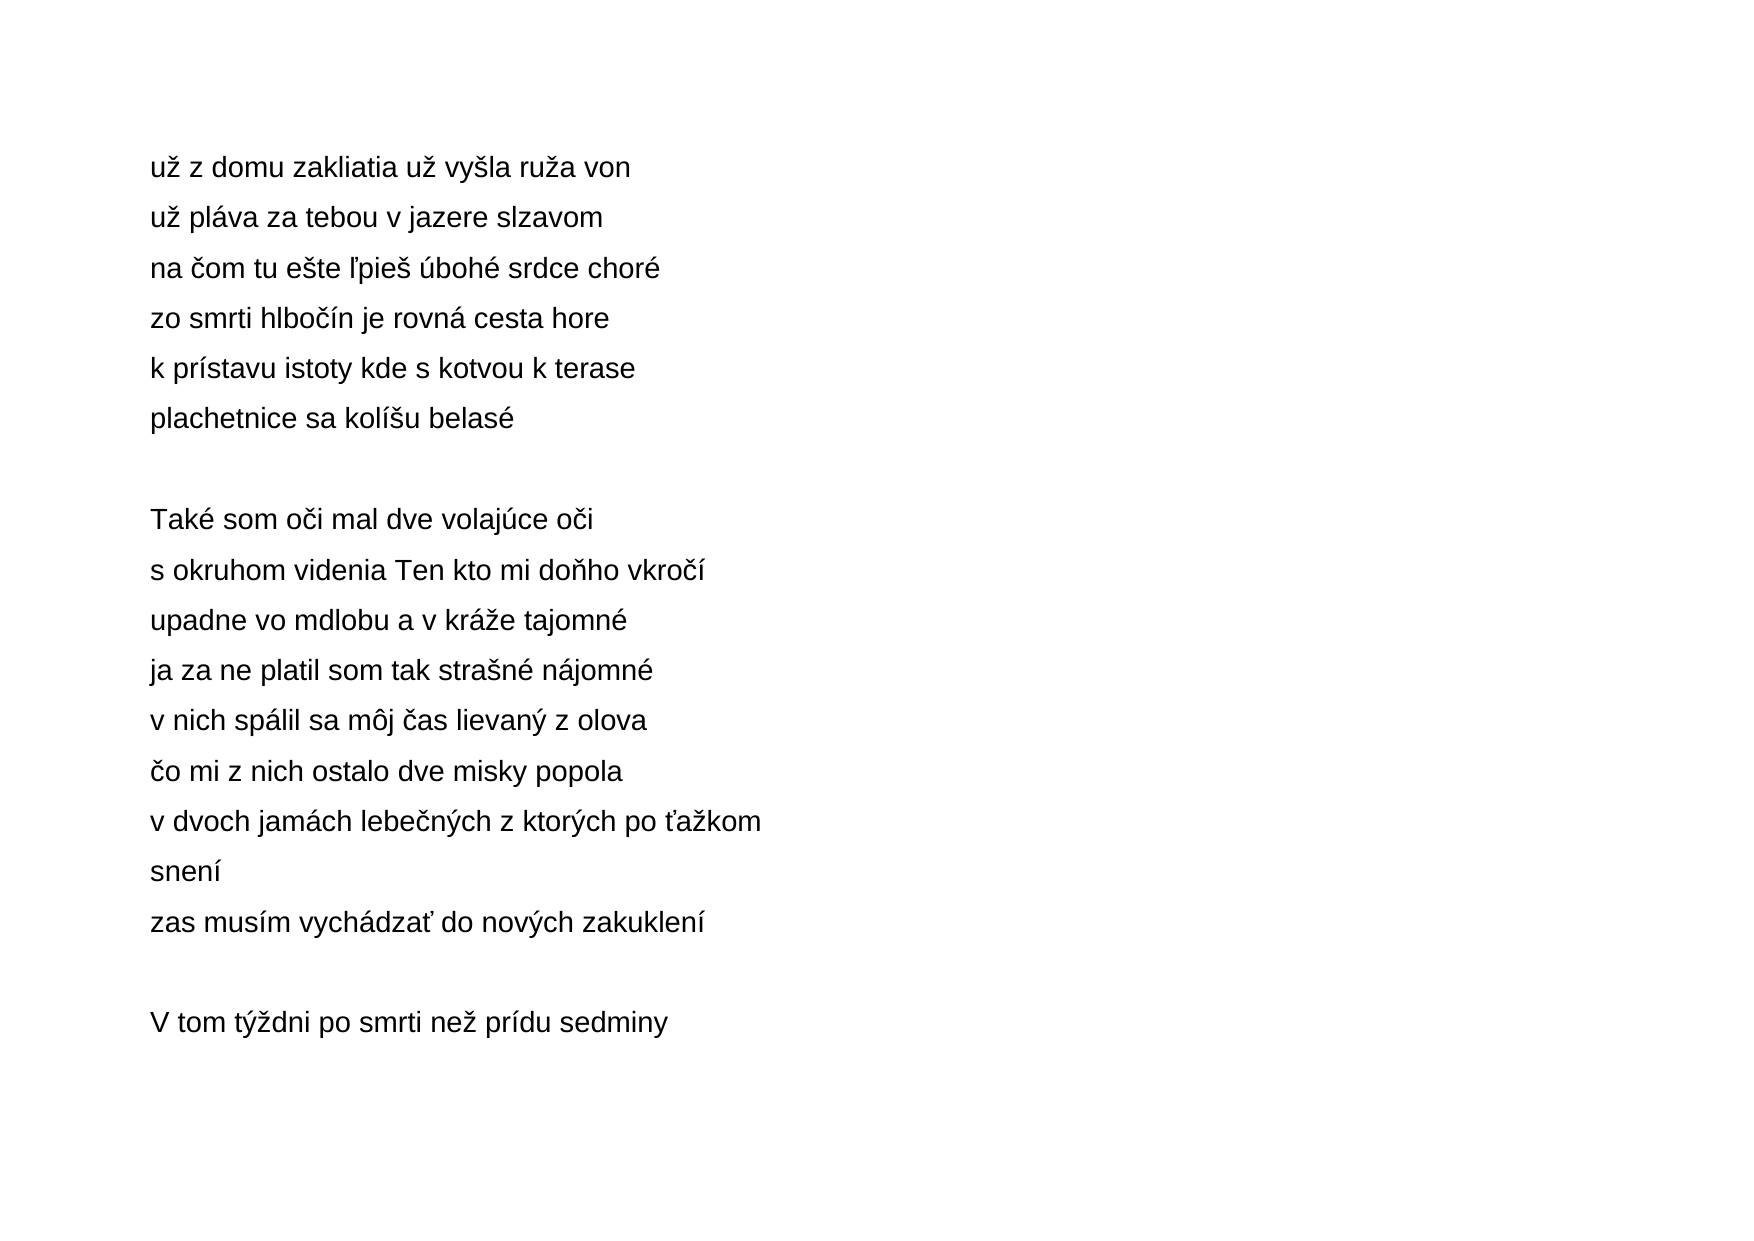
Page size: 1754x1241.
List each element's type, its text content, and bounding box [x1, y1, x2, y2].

text Také som oči mal dve volajúce oči [150, 502, 1242, 536]
text V tom týždni po smrti než prídu sedminy [150, 1005, 1242, 1039]
text v nich spálil sa môj čas lievaný z olova [150, 703, 1242, 737]
text ja za ne platil som tak strašné nájomné [150, 653, 1242, 687]
text čo mi z nich ostalo dve misky popola [150, 754, 1242, 787]
text snení [150, 854, 1242, 888]
text plachetnice sa kolíšu belasé [150, 402, 1242, 435]
text na čom tu ešte ľpieš úbohé srdce choré [150, 251, 1242, 284]
text už z domu zakliatia už vyšla ruža von [150, 150, 1242, 183]
text k prístavu istoty kde s kotvou k terase [150, 351, 1242, 385]
text už pláva za tebou v jazere slzavom [150, 200, 1242, 234]
text zo smrti hlbočín je rovná cesta hore [150, 301, 1242, 334]
text upadne vo mdlobu a v kráže tajomné [150, 603, 1242, 636]
text s okruhom videnia Ten kto mi doňho vkročí [150, 552, 1242, 586]
text zas musím vychádzať do nových zakuklení [150, 905, 1242, 938]
text v dvoch jamách lebečných z ktorých po ťažkom [150, 804, 1242, 838]
